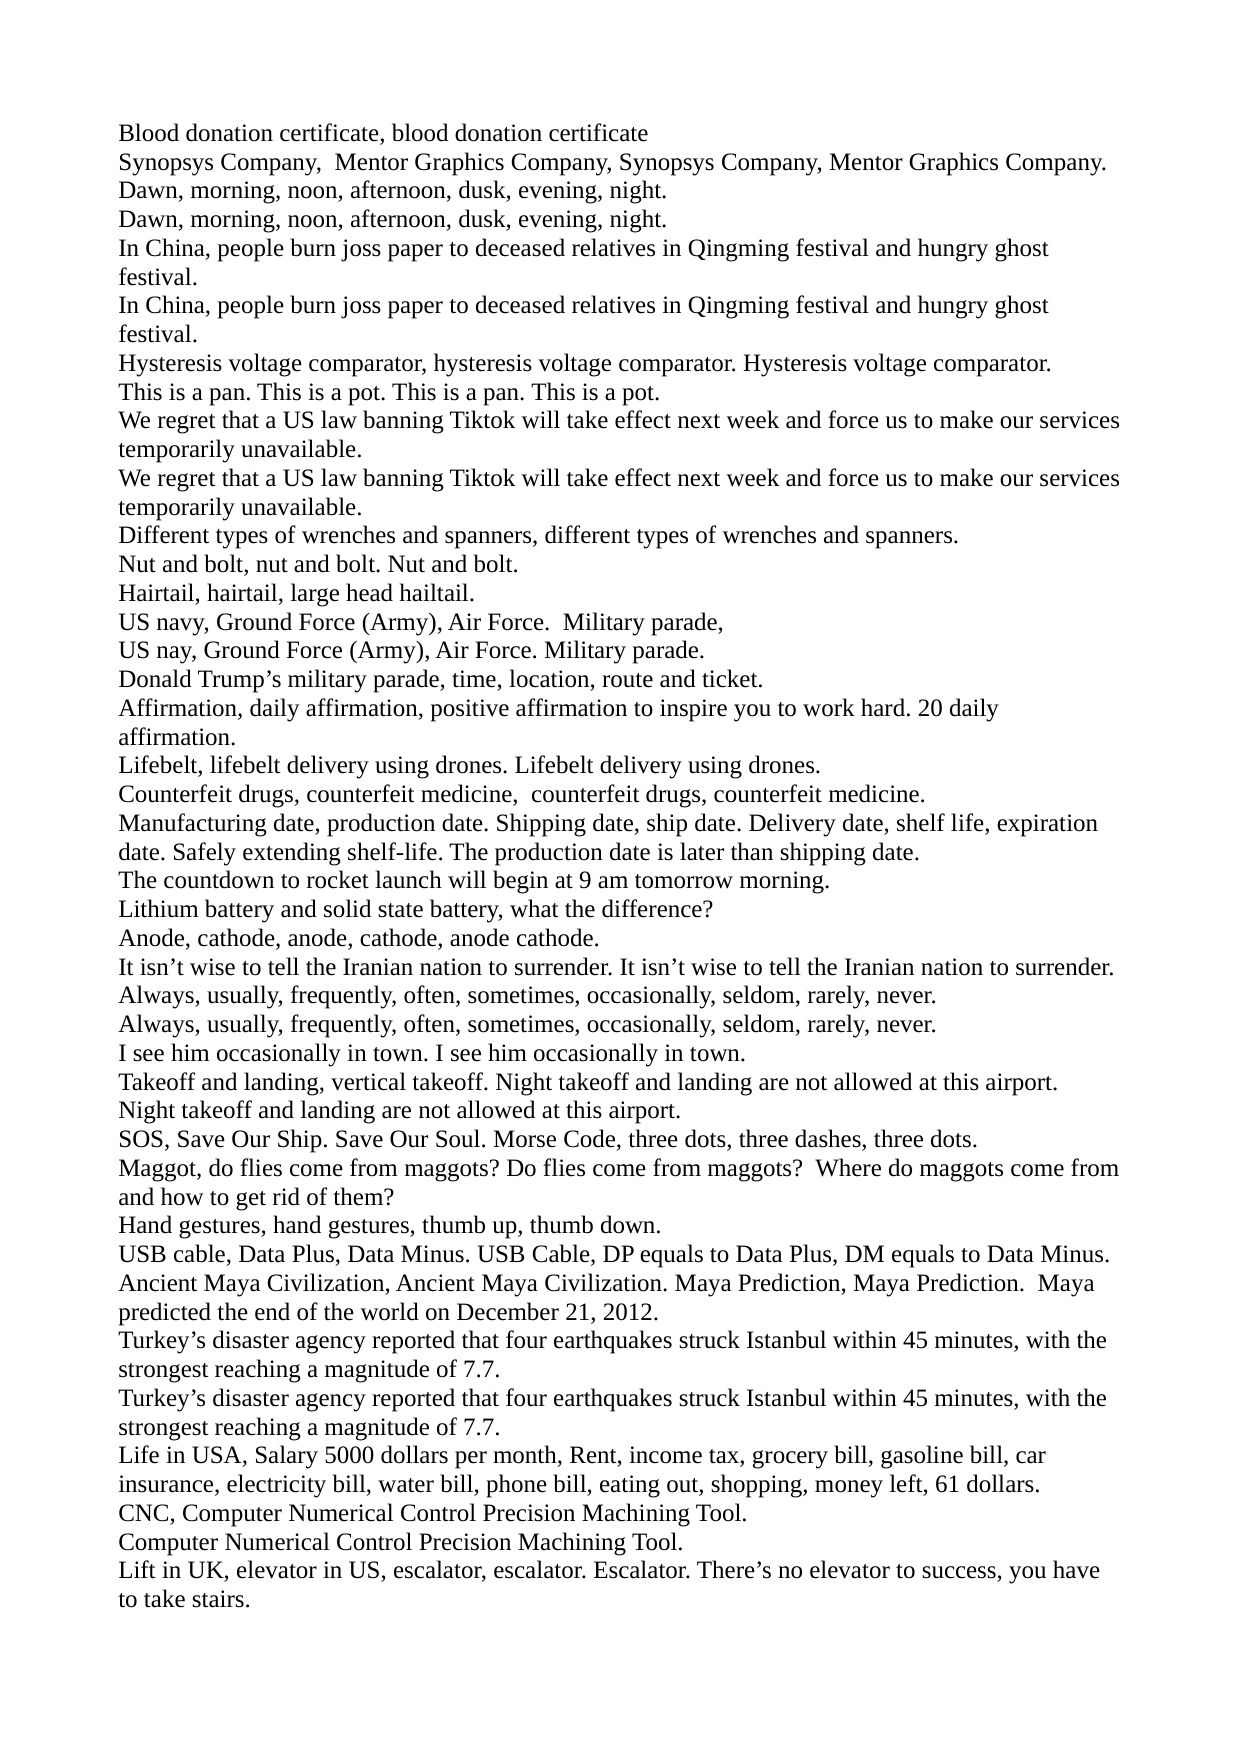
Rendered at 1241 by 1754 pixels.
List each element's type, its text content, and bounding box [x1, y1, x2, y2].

text CNC, Computer Numerical Control Precision Machining Tool. [118, 1498, 1122, 1527]
text USB cable, Data Plus, Data Minus. USB Cable, DP equals to Data Plus, DM equals to Data Minus. [118, 1239, 1122, 1268]
text Hairtail, hairtail, large head hailtail. [118, 578, 1122, 607]
text Turkey’s disaster agency reported that four earthquakes struck Istanbul within 45 minutes, with the strongest reaching a magnitude of 7.7. [118, 1326, 1122, 1383]
text Ancient Maya Civilization, Ancient Maya Civilization. Maya Prediction, Maya Prediction. Maya predicted the end of the world on December 21, 2012. [118, 1268, 1122, 1326]
text Always, usually, frequently, often, sometimes, occasionally, seldom, rarely, never. [118, 1009, 1122, 1038]
text US nay, Ground Force (Army), Air Force. Military parade. [118, 636, 1122, 664]
text Night takeoff and landing are not allowed at this airport. [118, 1096, 1122, 1124]
text I see him occasionally in town. I see him occasionally in town. [118, 1038, 1122, 1067]
text We regret that a US law banning Tiktok will take effect next week and force us to make our services temporarily unavailable. [118, 463, 1122, 521]
text In China, people burn joss paper to deceased relatives in Qingming festival and hungry ghost festival. [118, 233, 1122, 291]
text Affirmation, daily affirmation, positive affirmation to inspire you to work hard. 20 daily affirmation. [118, 693, 1122, 751]
text Life in USA, Salary 5000 dollars per month, Rent, income tax, grocery bill, gasoline bill, car insurance, electricity bill, water bill, phone bill, eating out, shopping, money left, 61 dollars. [118, 1441, 1122, 1498]
text Lifebelt, lifebelt delivery using drones. Lifebelt delivery using drones. [118, 751, 1122, 779]
text Blood donation certificate, blood donation certificate [118, 118, 1122, 147]
text US navy, Ground Force (Army), Air Force. Military parade, [118, 607, 1122, 636]
text Always, usually, frequently, often, sometimes, occasionally, seldom, rarely, never. [118, 981, 1122, 1009]
text Hysteresis voltage comparator, hysteresis voltage comparator. Hysteresis voltage comparator. [118, 348, 1122, 377]
text In China, people burn joss paper to deceased relatives in Qingming festival and hungry ghost festival. [118, 291, 1122, 348]
text We regret that a US law banning Tiktok will take effect next week and force us to make our services temporarily unavailable. [118, 406, 1122, 463]
text Takeoff and landing, vertical takeoff. Night takeoff and landing are not allowed at this airport. [118, 1067, 1122, 1096]
text Hand gestures, hand gestures, thumb up, thumb down. [118, 1211, 1122, 1239]
text Dawn, morning, noon, afternoon, dusk, evening, night. [118, 176, 1122, 204]
text Lift in UK, elevator in US, escalator, escalator. Escalator. There’s no elevator to success, you have to take stairs. [118, 1556, 1122, 1613]
text Turkey’s disaster agency reported that four earthquakes struck Istanbul within 45 minutes, with the strongest reaching a magnitude of 7.7. [118, 1383, 1122, 1441]
text Maggot, do flies come from maggots? Do flies come from maggots? Where do maggots come from and how to get rid of them? [118, 1153, 1122, 1211]
text Counterfeit drugs, counterfeit medicine, counterfeit drugs, counterfeit medicine. [118, 779, 1122, 808]
text Computer Numerical Control Precision Machining Tool. [118, 1527, 1122, 1556]
text Donald Trump’s military parade, time, location, route and ticket. [118, 664, 1122, 693]
text Synopsys Company, Mentor Graphics Company, Synopsys Company, Mentor Graphics Company. [118, 147, 1122, 176]
text It isn’t wise to tell the Iranian nation to surrender. It isn’t wise to tell the Iranian nation to surrender. [118, 952, 1122, 981]
text SOS, Save Our Ship. Save Our Soul. Morse Code, three dots, three dashes, three dots. [118, 1124, 1122, 1153]
text Anode, cathode, anode, cathode, anode cathode. [118, 923, 1122, 952]
text Dawn, morning, noon, afternoon, dusk, evening, night. [118, 204, 1122, 233]
text Nut and bolt, nut and bolt. Nut and bolt. [118, 549, 1122, 578]
text The countdown to rocket launch will begin at 9 am tomorrow morning. [118, 866, 1122, 894]
text Manufacturing date, production date. Shipping date, ship date. Delivery date, shelf life, expiration date. Safely extending shelf-life. The production date is later than shipping date. [118, 808, 1122, 866]
text Lithium battery and solid state battery, what the difference? [118, 894, 1122, 923]
text Different types of wrenches and spanners, different types of wrenches and spanners. [118, 521, 1122, 549]
text This is a pan. This is a pot. This is a pan. This is a pot. [118, 377, 1122, 406]
